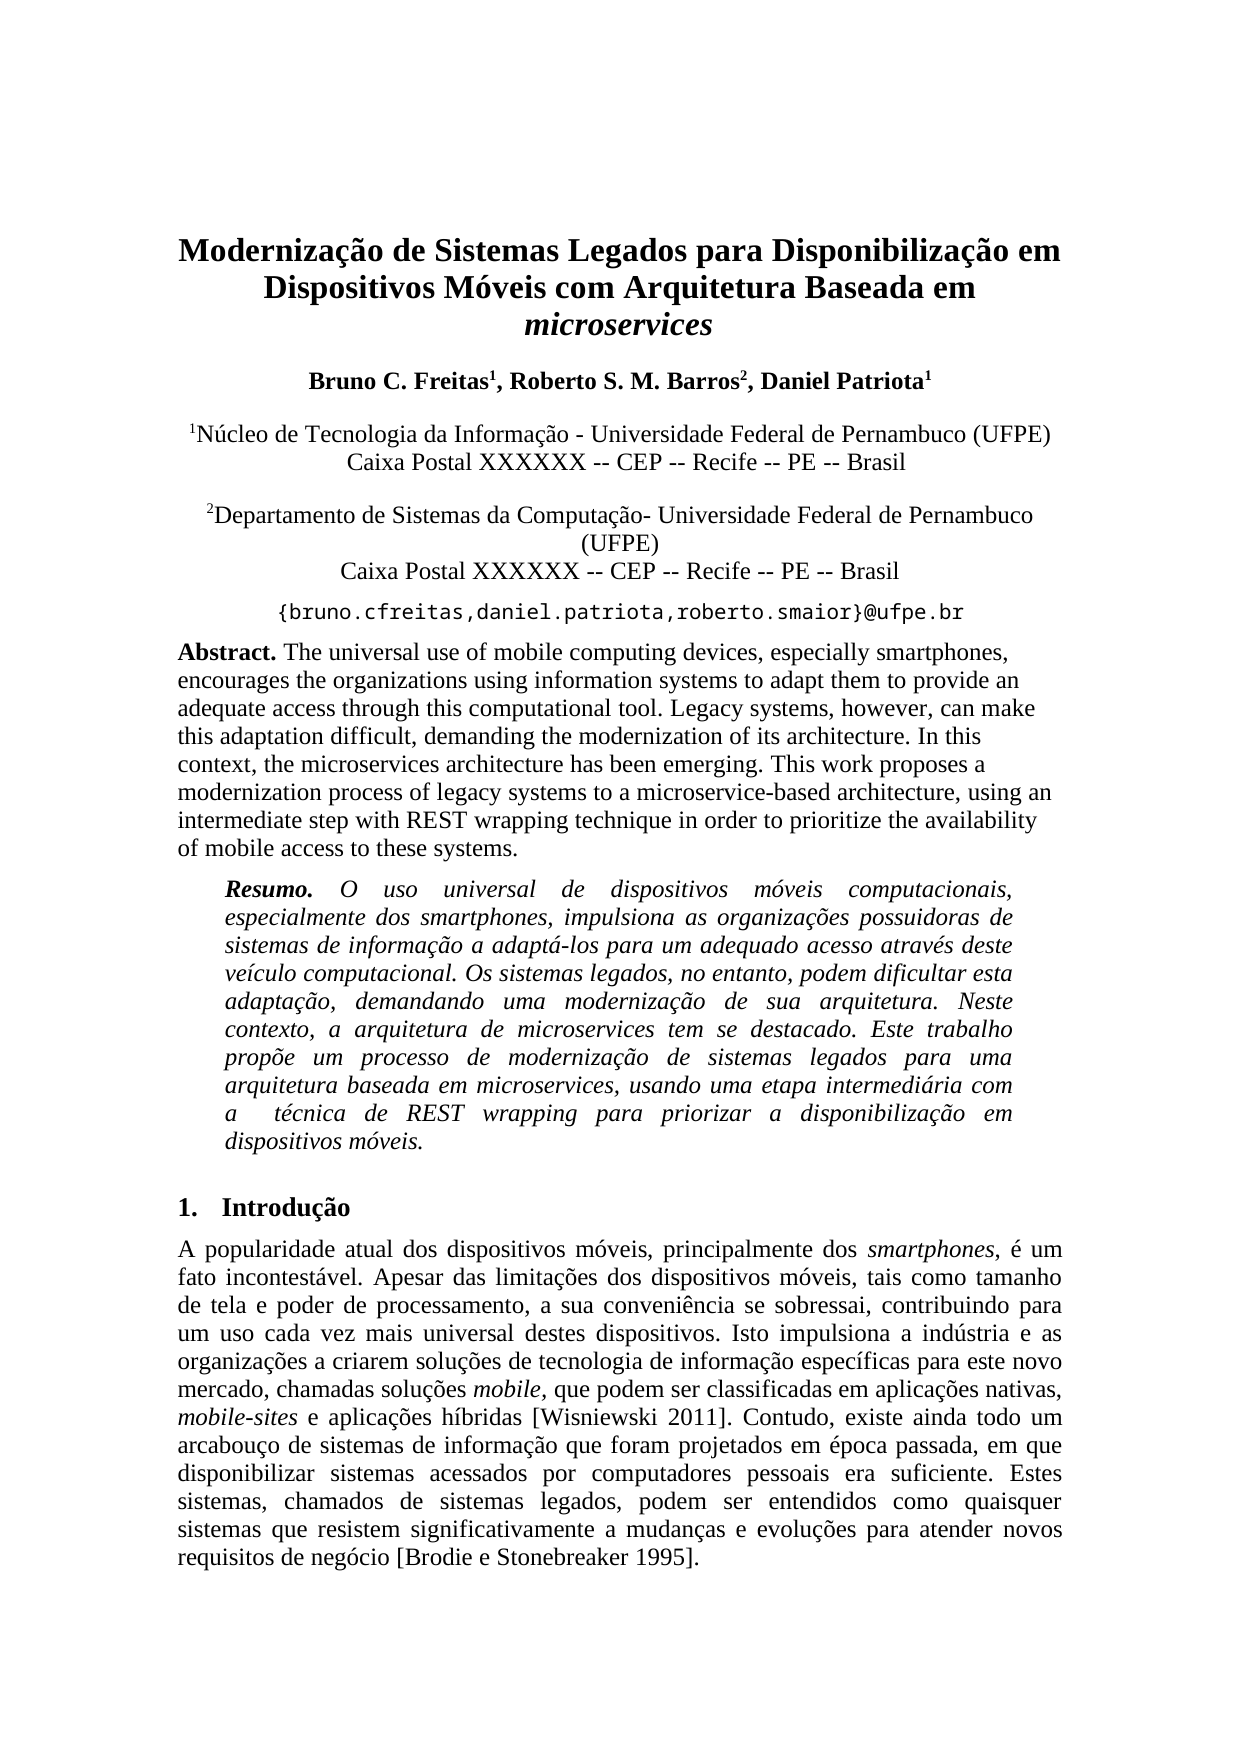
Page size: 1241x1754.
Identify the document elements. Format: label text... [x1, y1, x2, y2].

text 1Núcleo de Tecnologia da Informação - Universidade Federal de Pernambuco (UFPE) [177, 420, 1063, 448]
title Modernização de Sistemas Legados para Disponibilização em Dispositivos Móveis com Arquitetura Baseada em microservices [177, 231, 1063, 342]
text Resumo. O uso universal de dispositivos móveis computacionais, especialmente dos smartphones, impulsiona as organizações possuidoras de sistemas de informação a adaptá-los para um adequado acesso através deste veículo computacional. Os sistemas legados, no entanto, podem dificultar esta adaptação, demandando uma modernização de sua arquitetura. Neste contexto, a arquitetura de microservices tem se destacado. Este trabalho propõe um processo de modernização de sistemas legados para uma arquitetura baseada em microservices, usando uma etapa intermediária com a técnica de REST wrapping para priorizar a disponibilização em dispositivos móveis. [224, 875, 1016, 1155]
title Introdução [177, 1192, 1063, 1222]
text A popularidade atual dos dispositivos móveis, principalmente dos smartphones, é um fato incontestável. Apesar das limitações dos dispositivos móveis, tais como tamanho de tela e poder de processamento, a sua conveniência se sobressai, contribuindo para um uso cada vez mais universal destes dispositivos. Isto impulsiona a indústria e as organizações a criarem soluções de tecnologia de informação específicas para este novo mercado, chamadas soluções mobile, que podem ser classificadas em aplicações nativas, mobile-sites e aplicações híbridas [Wisniewski 2011]. Contudo, existe ainda todo um arcabouço de sistemas de informação que foram projetados em época passada, em que disponibilizar sistemas acessados por computadores pessoais era suficiente. Estes sistemas, chamados de sistemas legados, podem ser entendidos como quaisquer sistemas que resistem significativamente a mudanças e evoluções para atender novos requisitos de negócio [Brodie e Stonebreaker 1995]. [177, 1234, 1063, 1571]
text Caixa Postal XXXXXX -- CEP -- Recife -- PE -- Brasil [177, 557, 1063, 585]
text {bruno.cfreitas,daniel.patriota,roberto.smaior}@ufpe.br [177, 597, 1063, 626]
text 2Departamento de Sistemas da Computação- Universidade Federal de Pernambuco (UFPE) [177, 501, 1063, 557]
text Abstract. The universal use of mobile computing devices, especially smartphones, encourages the organizations using information systems to adapt them to provide an adequate access through this computational tool. Legacy systems, however, can make this adaptation difficult, demanding the modernization of its architecture. In this context, the microservices architecture has been emerging. This work proposes a modernization process of legacy systems to a microservice-based architecture, using an intermediate step with REST wrapping technique in order to prioritize the availability of mobile access to these systems. [177, 638, 1063, 862]
text Caixa Postal XXXXXX -- CEP -- Recife -- PE -- Brasil [177, 448, 1063, 476]
text Bruno C. Freitas1, Roberto S. M. Barros2, Daniel Patriota1 [177, 367, 1063, 395]
